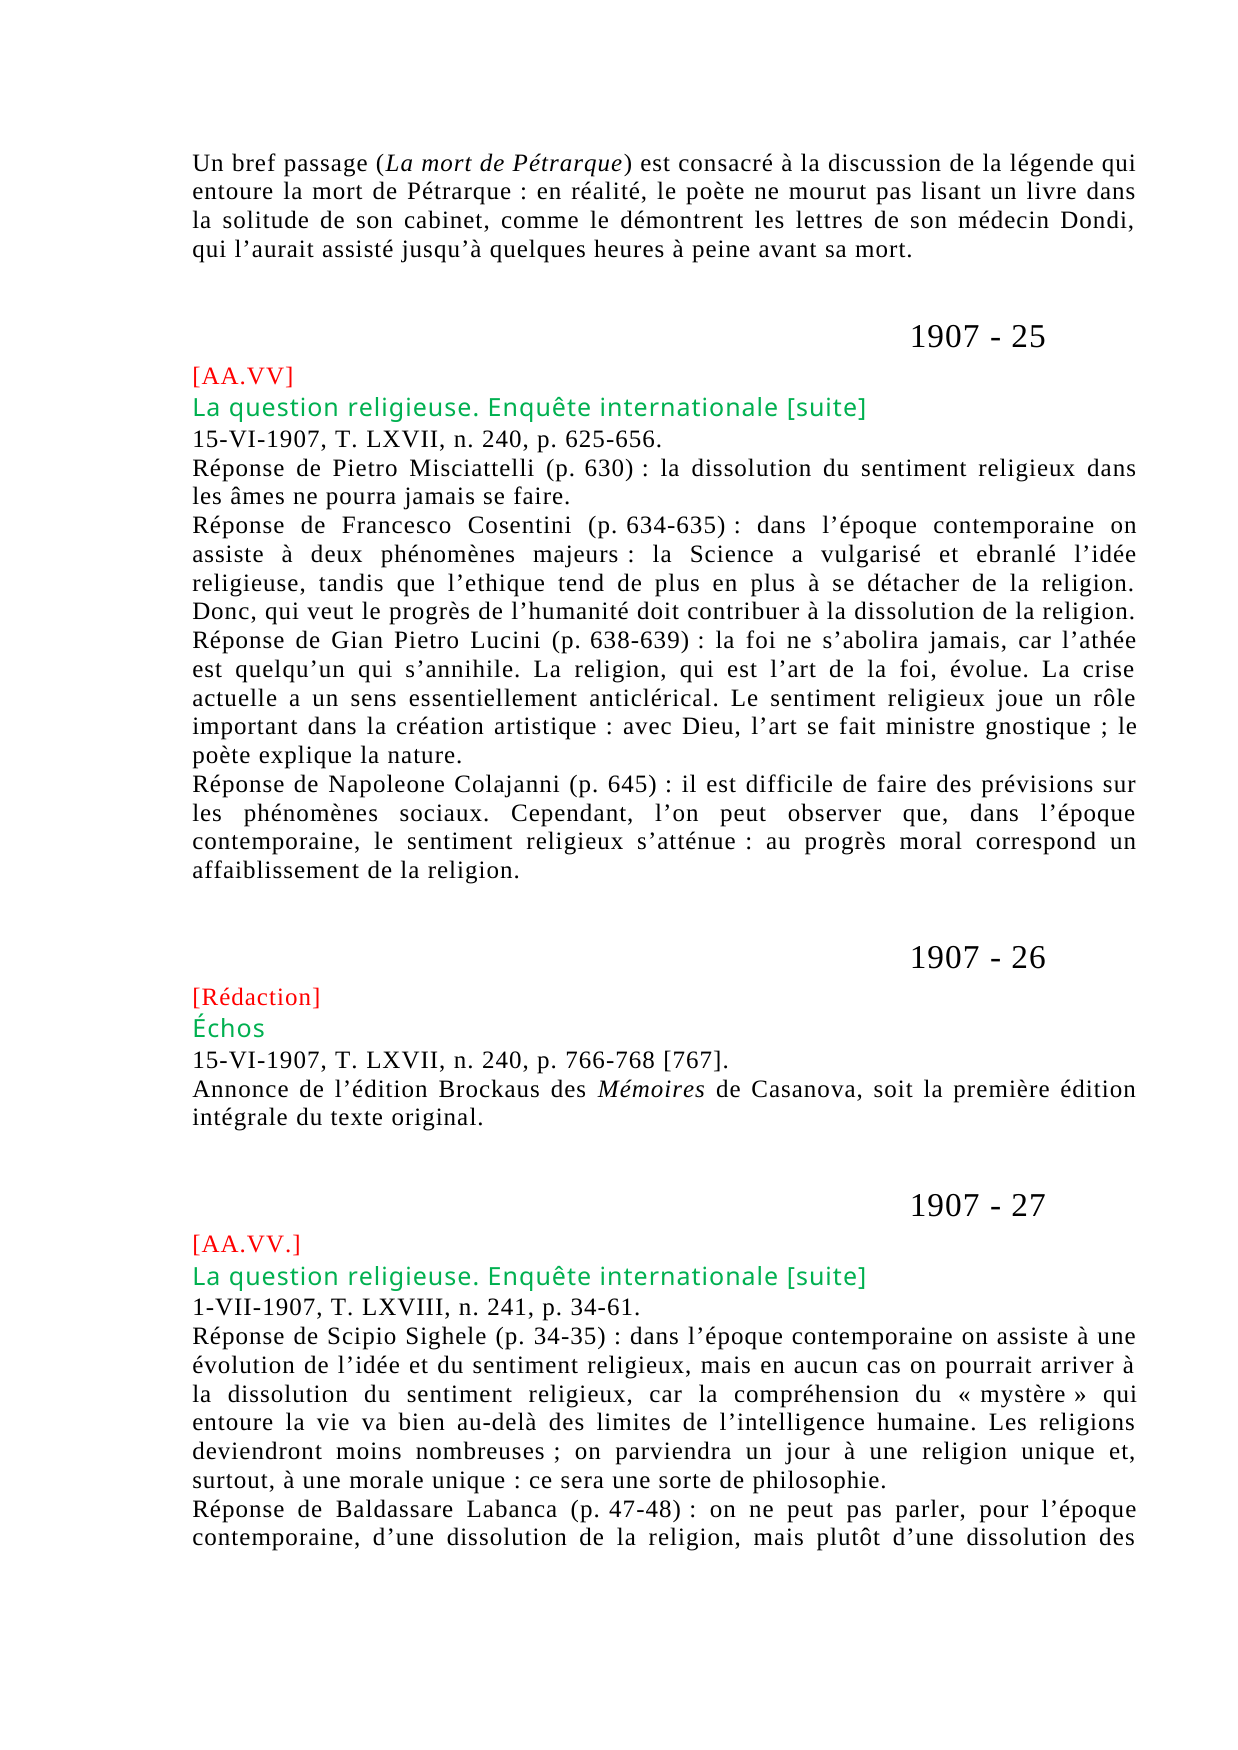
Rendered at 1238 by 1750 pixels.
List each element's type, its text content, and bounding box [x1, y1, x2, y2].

subtitle 1907 ‑ 27 [192, 1185, 1046, 1223]
text Réponse de Pietro Misciattelli (p. 630) : la dissolution du sentiment religieux dans les âmes ne pourra jamais se faire. [192, 453, 1137, 510]
text La question religieuse. Enquête internationale [suite] [192, 1258, 1046, 1292]
subtitle 1907 ‑ 25 [192, 316, 1046, 355]
text 15‑VI‑1907, T. LXVII, n. 240, p. 766‑768 [767]. [192, 1045, 1137, 1074]
text [Rédaction] [192, 982, 1046, 1011]
text Réponse de Napoleone Colajanni (p. 645) : il est difficile de faire des prévisions sur les phénomènes sociaux. Cependant, l’on peut observer que, dans l’époque contemporaine, le sentiment religieux s’atténue : au progrès moral correspond un affaiblissement de la religion. [192, 769, 1137, 884]
subtitle 1907 ‑ 26 [192, 938, 1046, 976]
text Réponse de Baldassare Labanca (p. 47‑48) : on ne peut pas parler, pour l’époque contemporaine, d’une dissolution de la religion, mais plutôt d’une dissolution des [192, 1494, 1137, 1551]
text Un bref passage (La mort de Pétrarque) est consacré à la discussion de la légende qui entoure la mort de Pétrarque : en réalité, le poète ne mourut pas lisant un livre dans la solitude de son cabinet, comme le démontrent les lettres de son médecin Dondi, qui l’aurait assisté jusqu’à quelques heures à peine avant sa mort. [192, 148, 1137, 263]
text Réponse de Gian Pietro Lucini (p. 638‑639) : la foi ne s’abolira jamais, car l’athée est quelqu’un qui s’annihile. La religion, qui est l’art de la foi, évolue. La crise actuelle a un sens essentiellement anticlérical. Le sentiment religieux joue un rôle important dans la création artistique : avec Dieu, l’art se fait ministre gnostique ; le poète explique la nature. [192, 625, 1137, 769]
text Réponse de Scipio Sighele (p. 34‑35) : dans l’époque contemporaine on assiste à une évolution de l’idée et du sentiment religieux, mais en aucun cas on pourrait arriver à la dissolution du sentiment religieux, car la compréhension du « mystère » qui entoure la vie va bien au-delà des limites de l’intelligence humaine. Les religions deviendront moins nombreuses ; on parviendra un jour à une religion unique et, surtout, à une morale unique : ce sera une sorte de philosophie. [192, 1321, 1137, 1494]
text [AA.VV] [192, 361, 1046, 390]
text Réponse de Francesco Cosentini (p. 634‑635) : dans l’époque contemporaine on assiste à deux phénomènes majeurs : la Science a vulgarisé et ebranlé l’idée religieuse, tandis que l’ethique tend de plus en plus à se détacher de la religion. Donc, qui veut le progrès de l’humanité doit contribuer à la dissolution de la religion. [192, 510, 1137, 625]
text 15‑VI‑1907, T. LXVII, n. 240, p. 625‑656. [192, 424, 1137, 453]
text 1‑VII‑1907, T. LXVIII, n. 241, p. 34‑61. [192, 1292, 1137, 1321]
text Échos [192, 1011, 1046, 1045]
text [AA.VV.] [192, 1229, 1046, 1258]
text Annonce de l’édition Brockaus des Mémoires de Casanova, soit la première édition intégrale du texte original. [192, 1074, 1137, 1131]
text La question religieuse. Enquête internationale [suite] [192, 390, 1046, 424]
